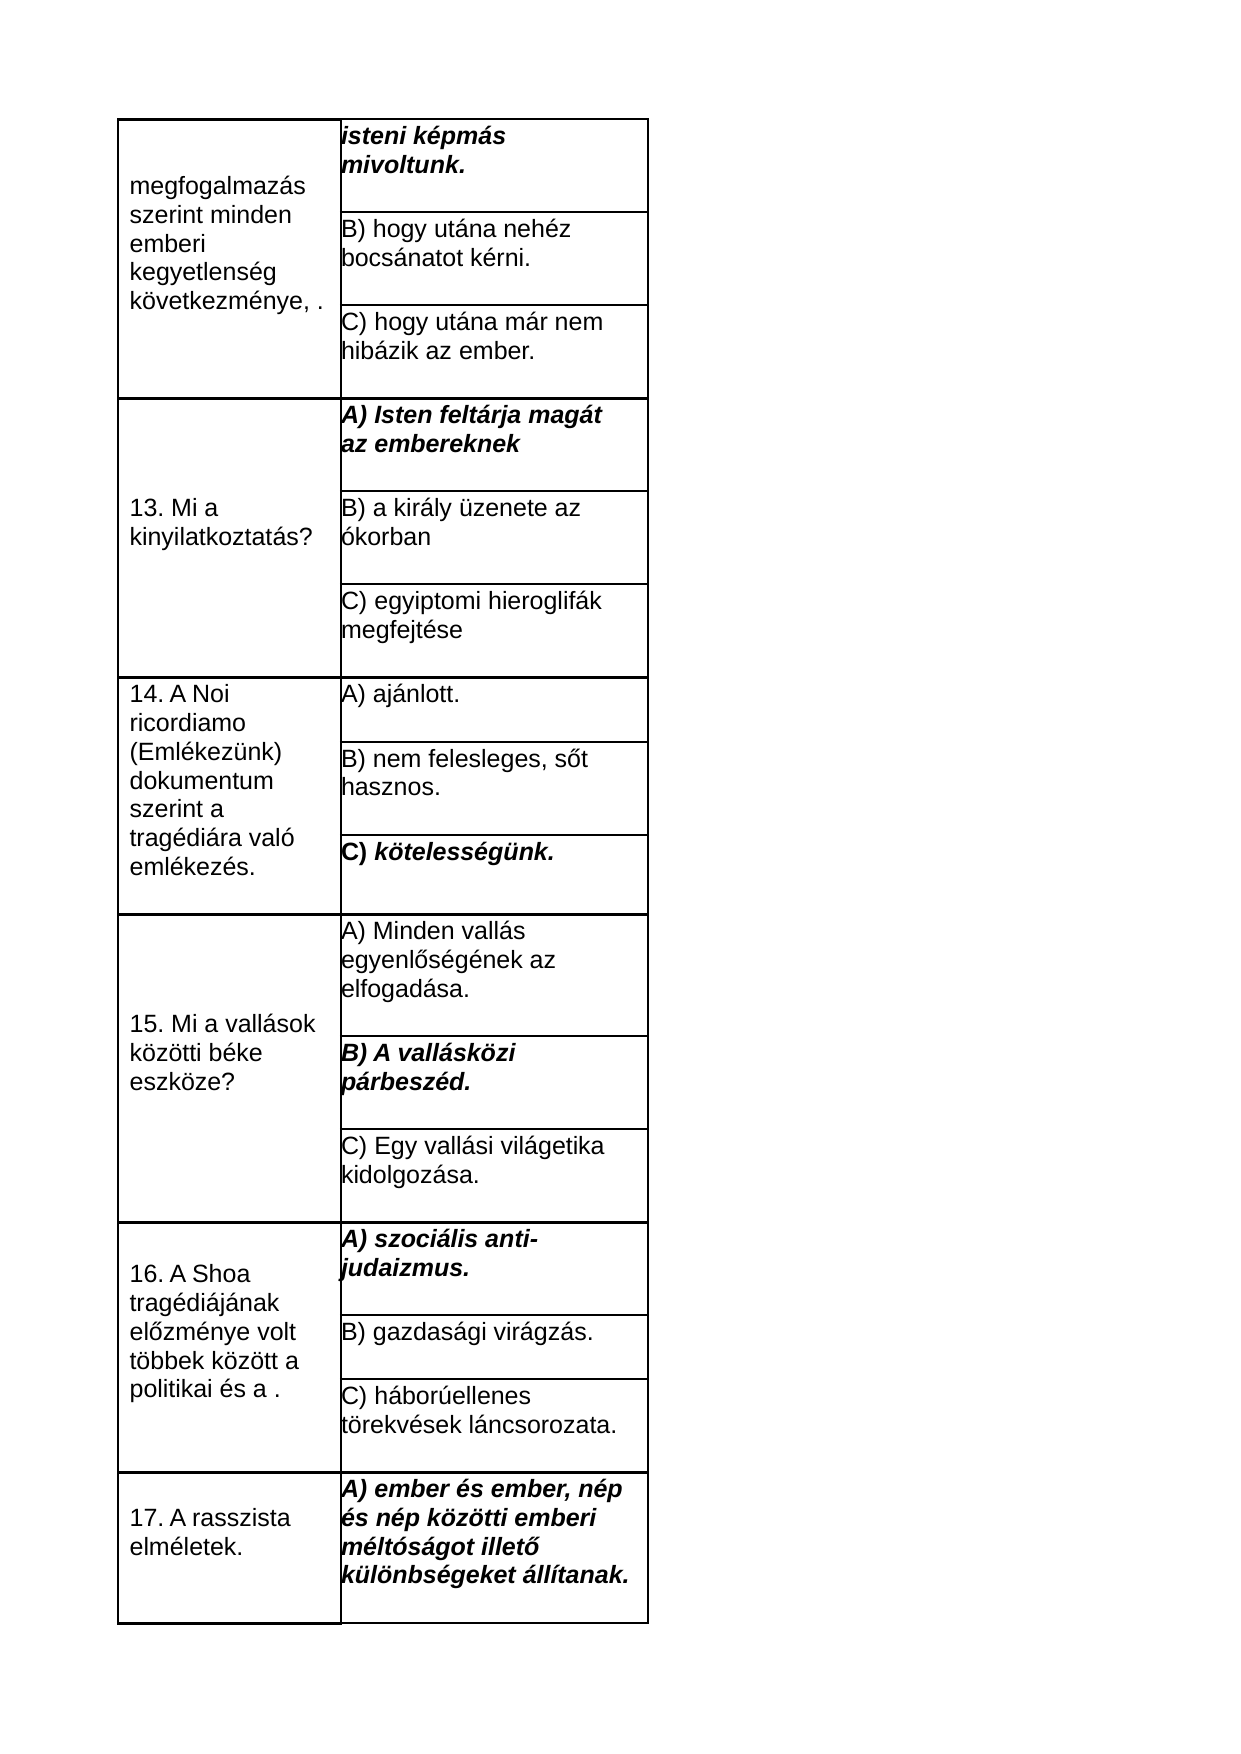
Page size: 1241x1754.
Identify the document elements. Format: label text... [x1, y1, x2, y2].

table_cell C) hogy utána már nem hibázik az ember. [342, 306, 647, 397]
table_cell C) Egy vallási világetika kidolgozása. [342, 1130, 647, 1221]
table_cell 14. A Noi ricordiamo (Emlékezünk) dokumentum szerint a tragédiára való emlékezés. [119, 679, 340, 913]
table_cell A) ember és ember, nép és nép közötti emberi méltóságot illető különbségeket állítanak. [342, 1474, 647, 1622]
table_cell 17. A rasszista elméletek. [119, 1474, 340, 1622]
table_cell B) gazdasági virágzás. [342, 1316, 647, 1378]
table_cell C) egyiptomi hieroglifák megfejtése [342, 585, 647, 676]
table_cell B) hogy utána nehéz bocsánatot kérni. [342, 213, 647, 304]
table_cell B) nem felesleges, sőt hasznos. [342, 743, 647, 833]
table_cell C) háborúellenes törekvések láncsorozata. [342, 1380, 647, 1471]
table_cell C) kötelességünk. [342, 836, 647, 913]
table_cell megfogalmazás szerint minden emberi kegyetlenség következménye, . [119, 121, 340, 397]
table_cell isteni képmás mivoltunk. [342, 120, 647, 211]
table_cell B) a király üzenete az ókorban [342, 492, 647, 583]
table_cell A) szociális anti-judaizmus. [342, 1224, 647, 1314]
table_cell A) Minden vallás egyenlőségének az elfogadása. [342, 916, 647, 1035]
table_cell 15. Mi a vallások közötti béke eszköze? [119, 916, 340, 1221]
table_cell A) Isten feltárja magát az embereknek [342, 400, 647, 490]
table_cell A) ajánlott. [342, 679, 647, 741]
table_cell 13. Mi a kinyilatkoztatás? [119, 400, 340, 676]
table_cell B) A vallásközi párbeszéd. [342, 1037, 647, 1128]
table_cell 16. A Shoa tragédiájának előzménye volt többek között a politikai és a . [119, 1224, 340, 1471]
